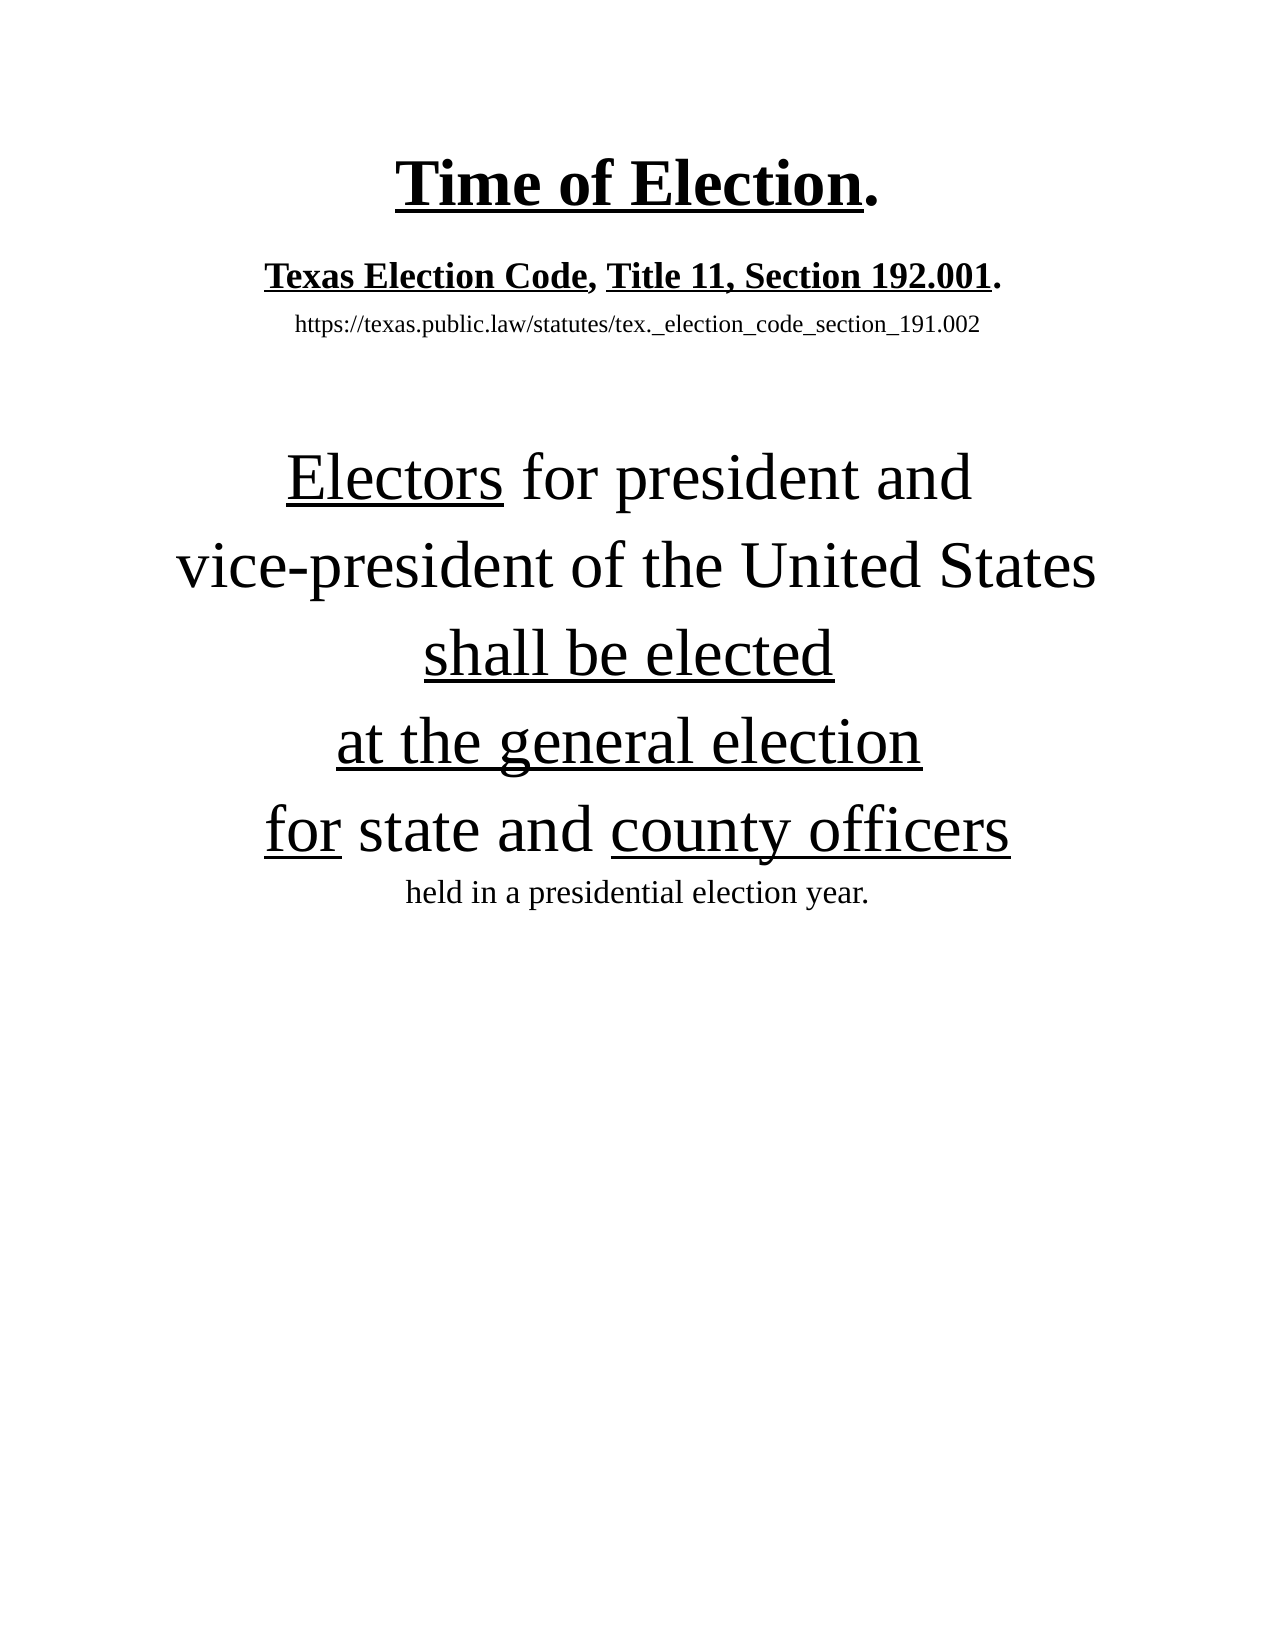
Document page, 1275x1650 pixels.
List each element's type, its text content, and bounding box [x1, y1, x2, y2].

subtitle Texas Election Code, Title 11, Section 192.001. [118, 253, 1157, 296]
text https://texas.public.law/statutes/tex._election_code_section_191.002 [118, 309, 1157, 337]
subtitle Time of Election. [118, 143, 1157, 220]
text Electors for president and vice-president of the United States shall be elected at the general election for state and county officers held in a presidential election year. [118, 437, 1157, 910]
